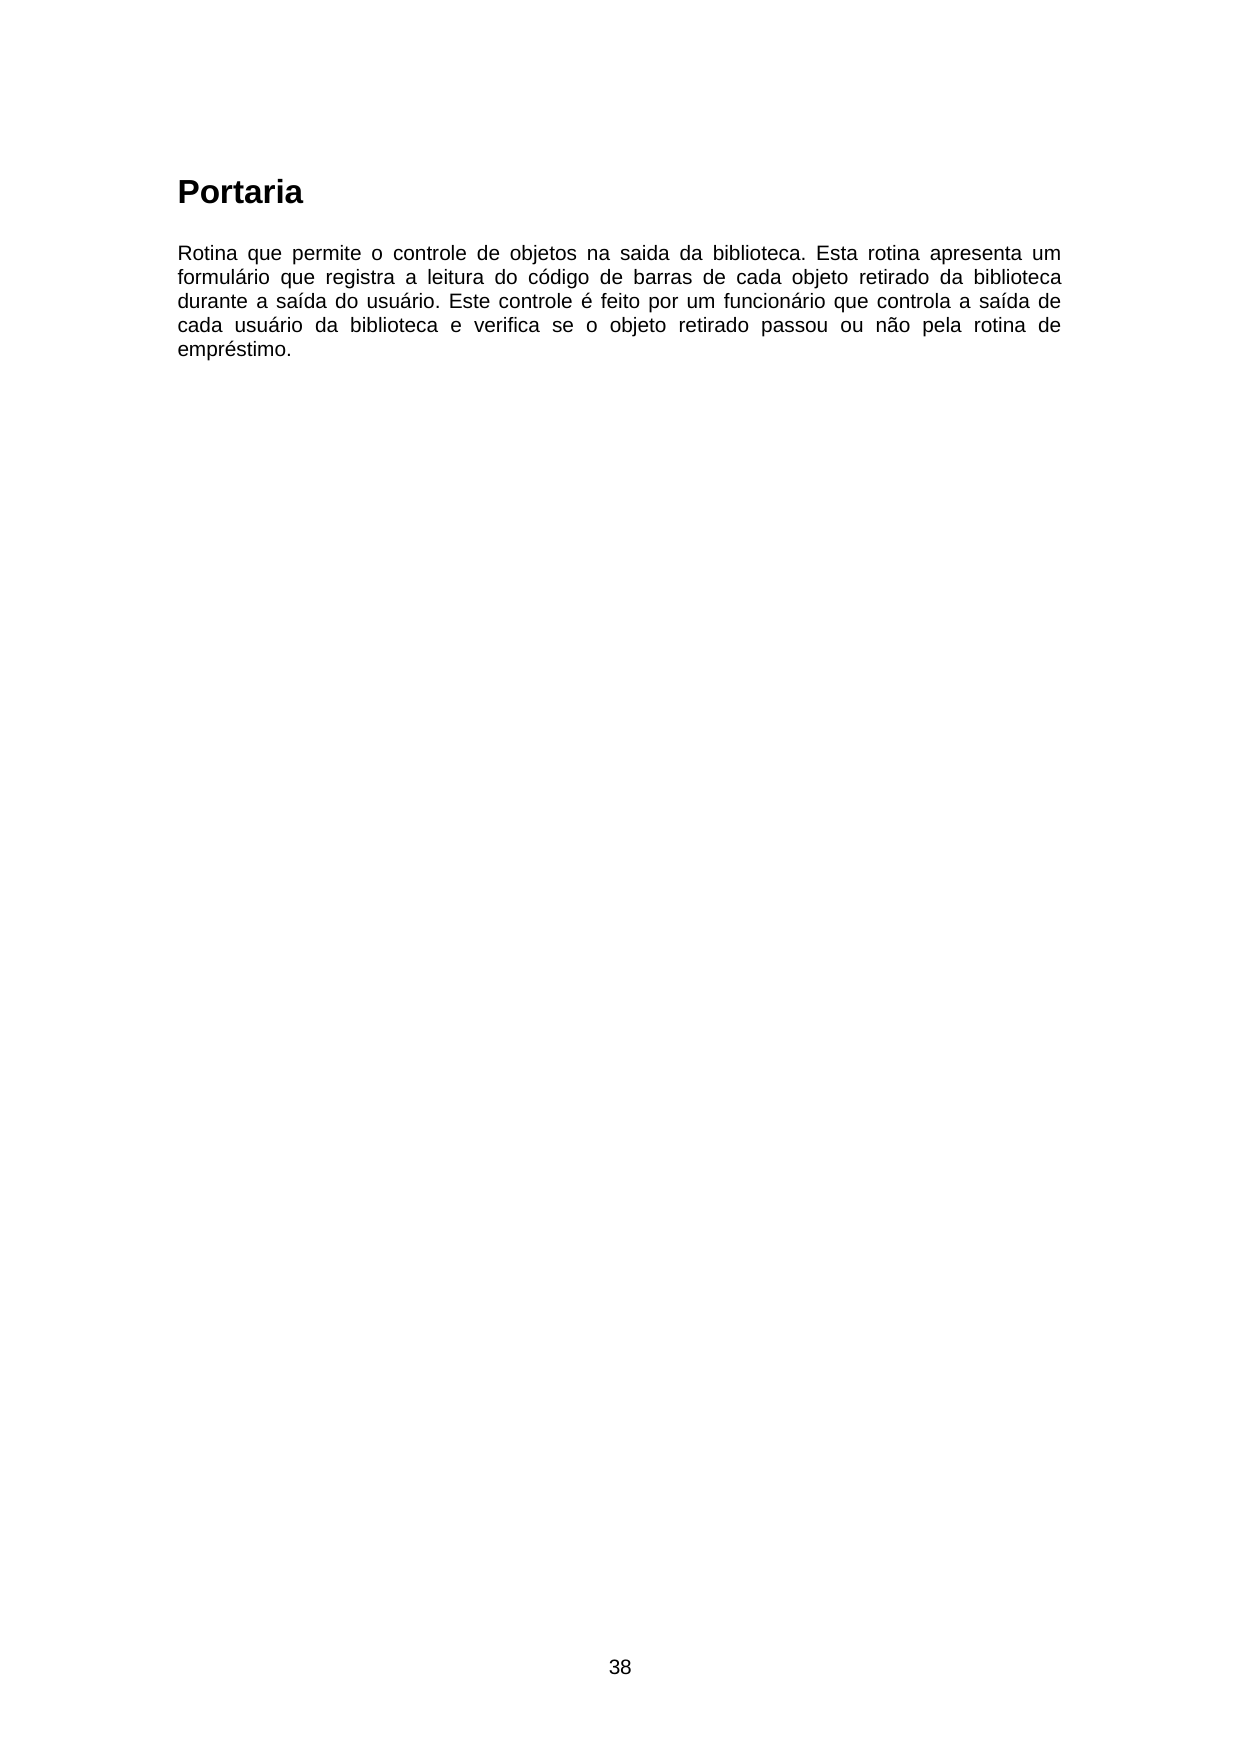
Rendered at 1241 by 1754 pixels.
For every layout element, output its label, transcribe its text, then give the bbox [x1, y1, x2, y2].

text Rotina que permite o controle de objetos na saida da biblioteca. Esta rotina apresenta um formulário que registra a leitura do código de barras de cada objeto retirado da biblioteca durante a saída do usuário. Este controle é feito por um funcionário que controla a saída de cada usuário da biblioteca e verifica se o objeto retirado passou ou não pela rotina de empréstimo. [177, 241, 1063, 361]
subtitle Portaria [177, 173, 1063, 211]
